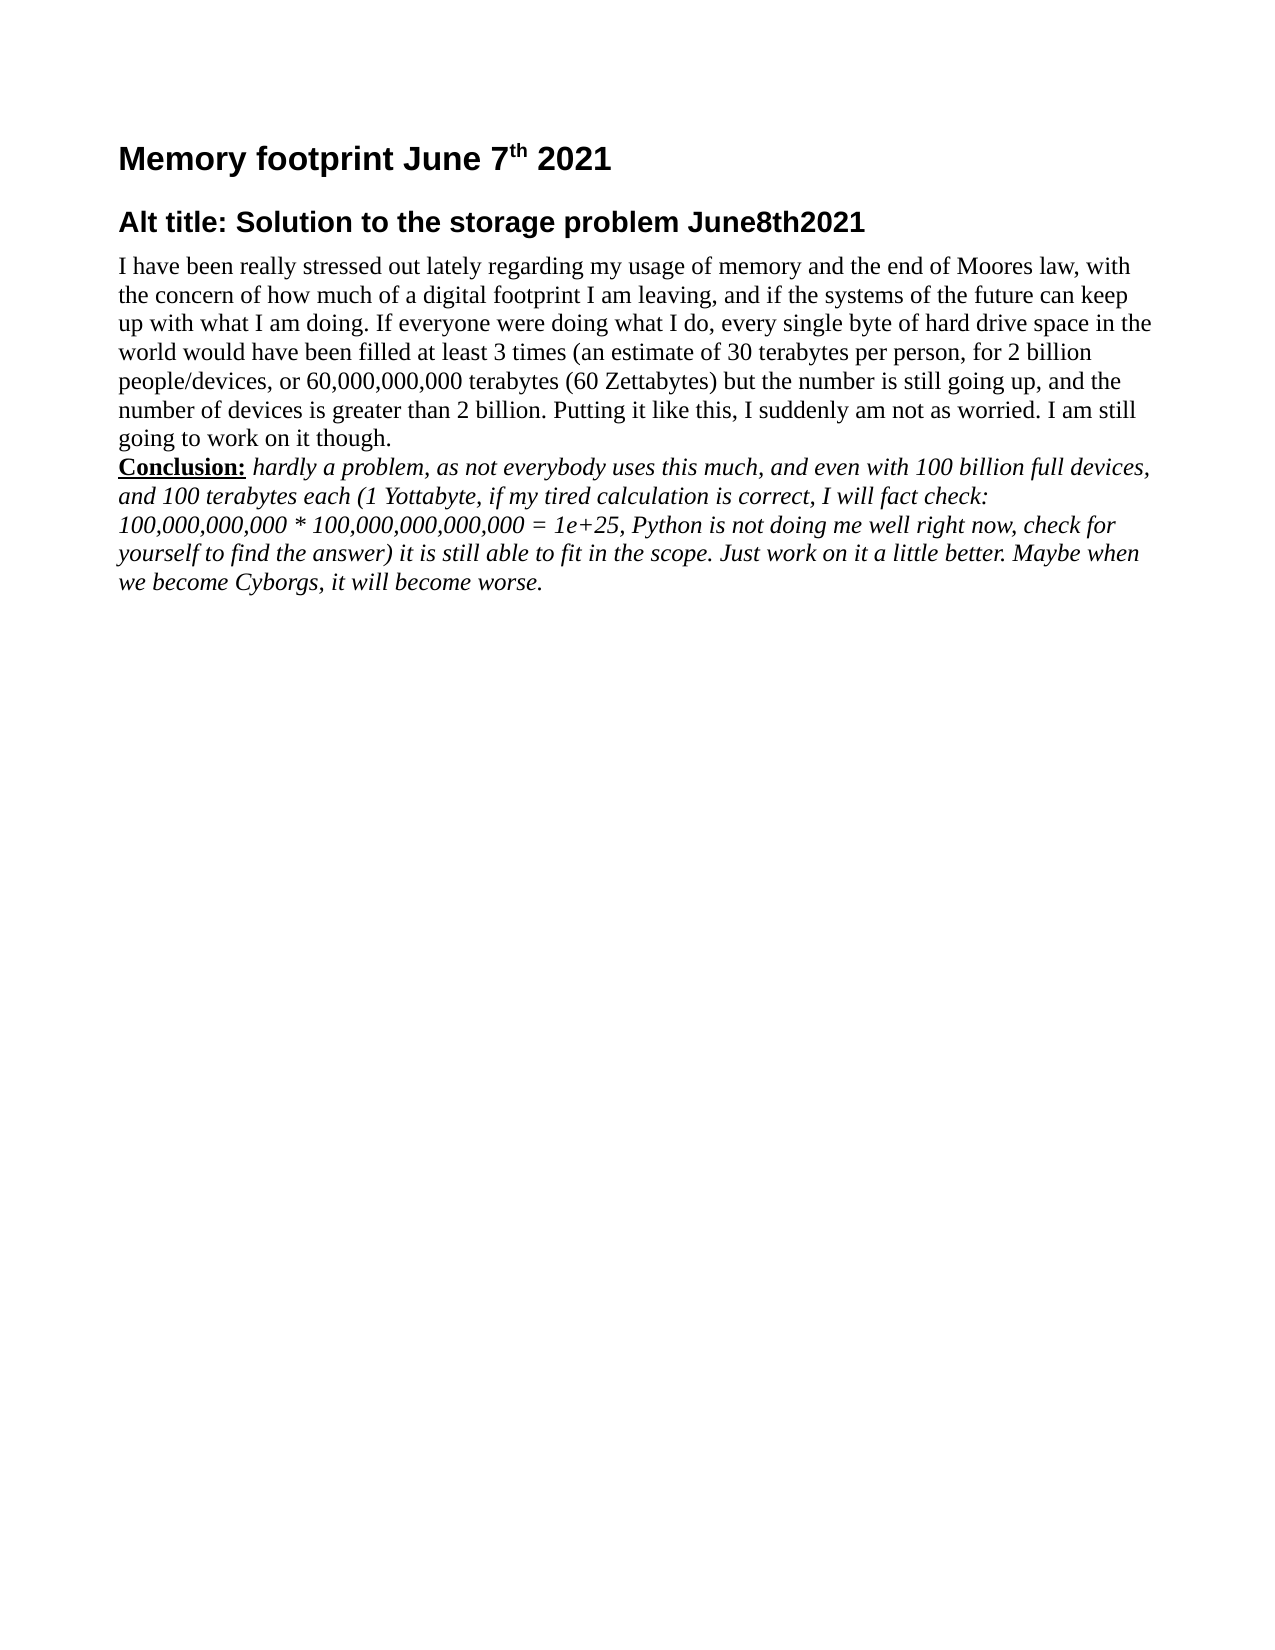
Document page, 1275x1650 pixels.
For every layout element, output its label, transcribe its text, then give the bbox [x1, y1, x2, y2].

subtitle Memory footprint June 7th 2021 [118, 139, 1157, 178]
subtitle Alt title: Solution to the storage problem June8th2021 [118, 205, 1157, 238]
text Conclusion: hardly a problem, as not everybody uses this much, and even with 100 billion full devices, and 100 terabytes each (1 Yottabyte, if my tired calculation is correct, I will fact check: 100,000,000,000 * 100,000,000,000,000 = 1e+25, Python is not doing me well right now, check for yourself to find the answer) it is still able to fit in the scope. Just work on it a little better. Maybe when we become Cyborgs, it will become worse. [118, 452, 1157, 596]
text I have been really stressed out lately regarding my usage of memory and the end of Moores law, with the concern of how much of a digital footprint I am leaving, and if the systems of the future can keep up with what I am doing. If everyone were doing what I do, every single byte of hard drive space in the world would have been filled at least 3 times (an estimate of 30 terabytes per person, for 2 billion people/devices, or 60,000,000,000 terabytes (60 Zettabytes) but the number is still going up, and the number of devices is greater than 2 billion. Putting it like this, I suddenly am not as worried. I am still going to work on it though. [118, 251, 1157, 452]
